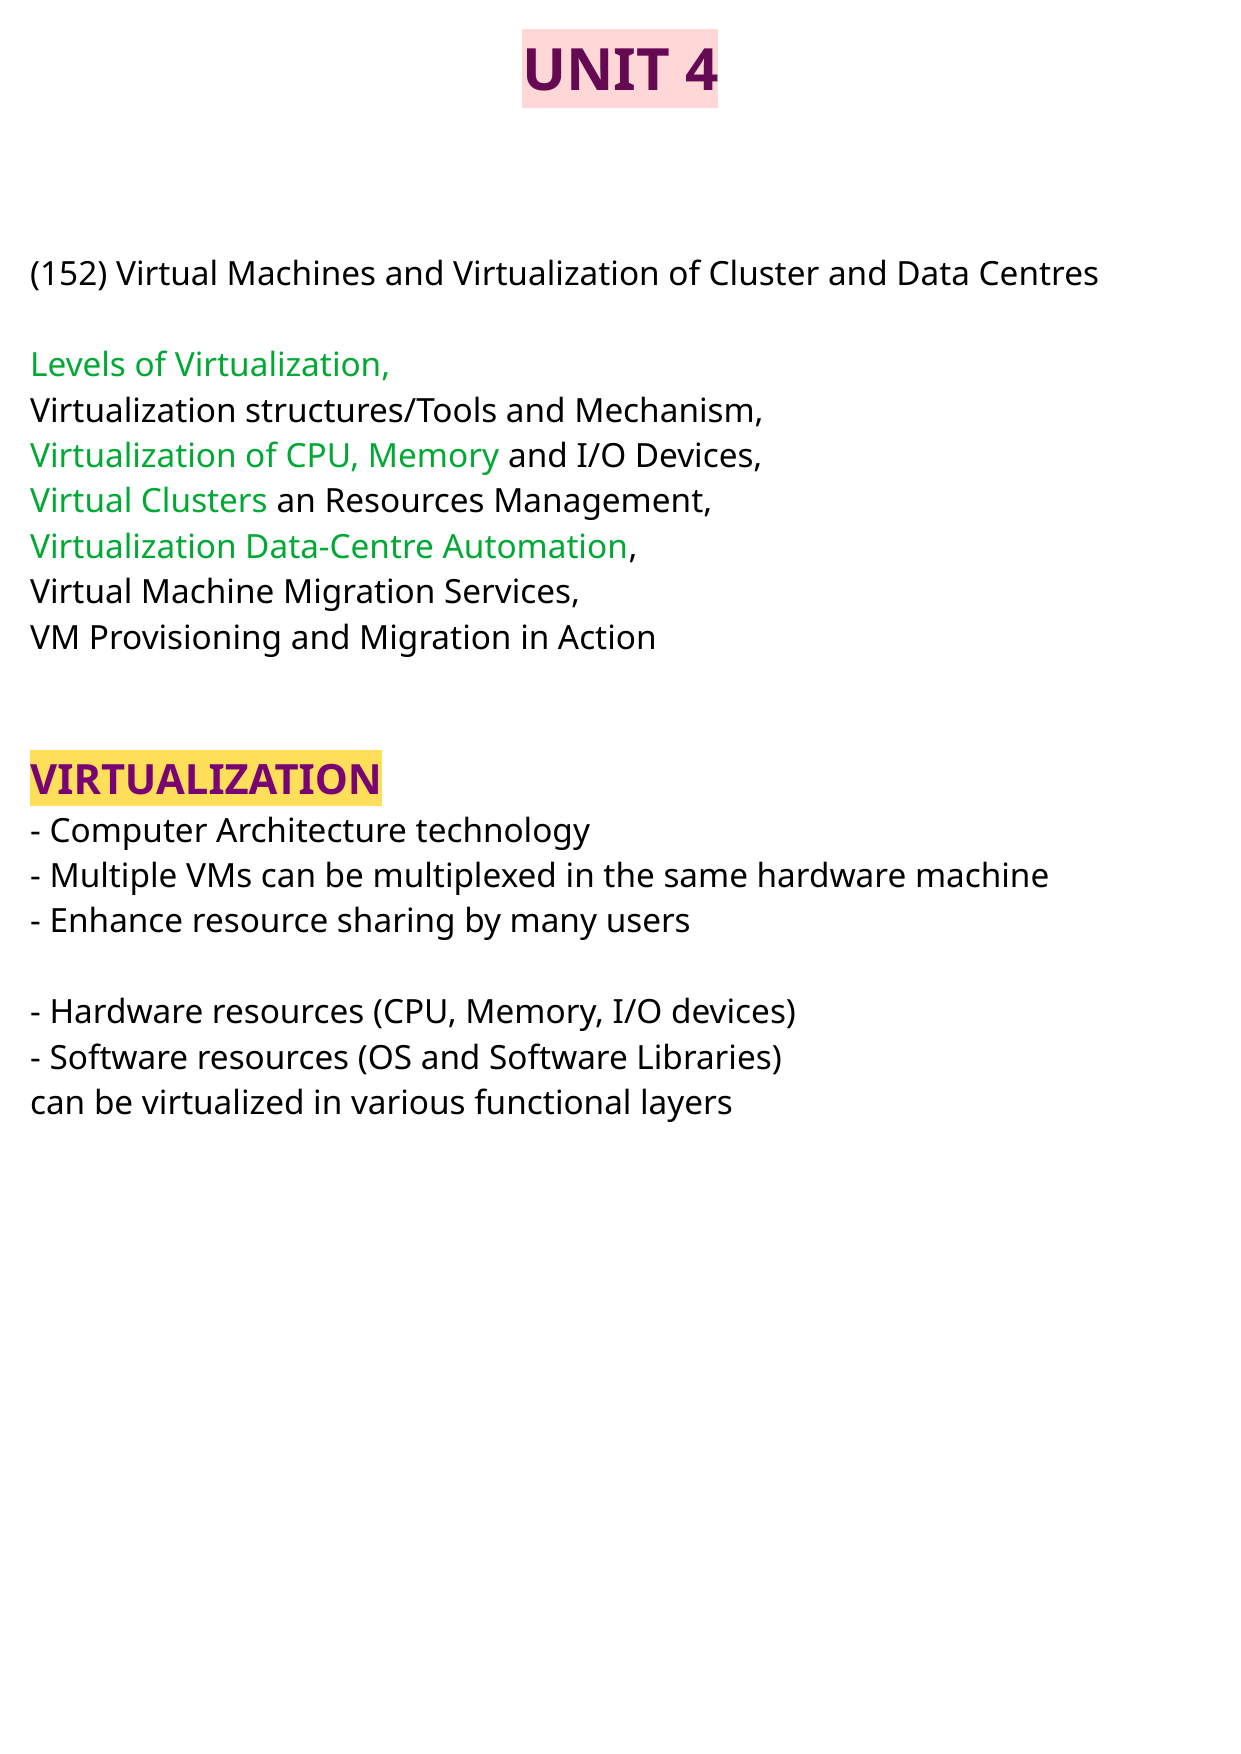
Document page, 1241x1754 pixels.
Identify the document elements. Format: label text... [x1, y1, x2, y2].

subtitle - Hardware resources (CPU, Memory, I/O devices) [30, 988, 1211, 1033]
subtitle - Multiple VMs can be multiplexed in the same hardware machine [30, 852, 1211, 897]
subtitle VM Provisioning and Migration in Action [30, 613, 1211, 659]
subtitle Virtualization of CPU, Memory and I/O Devices, [30, 432, 1211, 477]
subtitle Virtual Machine Migration Services, [30, 568, 1211, 613]
subtitle Virtualization Data-Centre Automation, [30, 523, 1211, 568]
subtitle - Enhance resource sharing by many users [30, 897, 1211, 943]
subtitle UNIT 4 [30, 28, 1211, 108]
subtitle Virtual Clusters an Resources Management, [30, 477, 1211, 523]
subtitle VIRTUALIZATION [30, 750, 1211, 806]
subtitle Levels of Virtualization, [30, 341, 1211, 386]
subtitle - Software resources (OS and Software Libraries) [30, 1033, 1211, 1079]
subtitle can be virtualized in various functional layers [30, 1079, 1211, 1124]
subtitle (152) Virtual Machines and Virtualization of Cluster and Data Centres [30, 250, 1211, 296]
subtitle Virtualization structures/Tools and Mechanism, [30, 386, 1211, 432]
subtitle - Computer Architecture technology [30, 806, 1211, 852]
